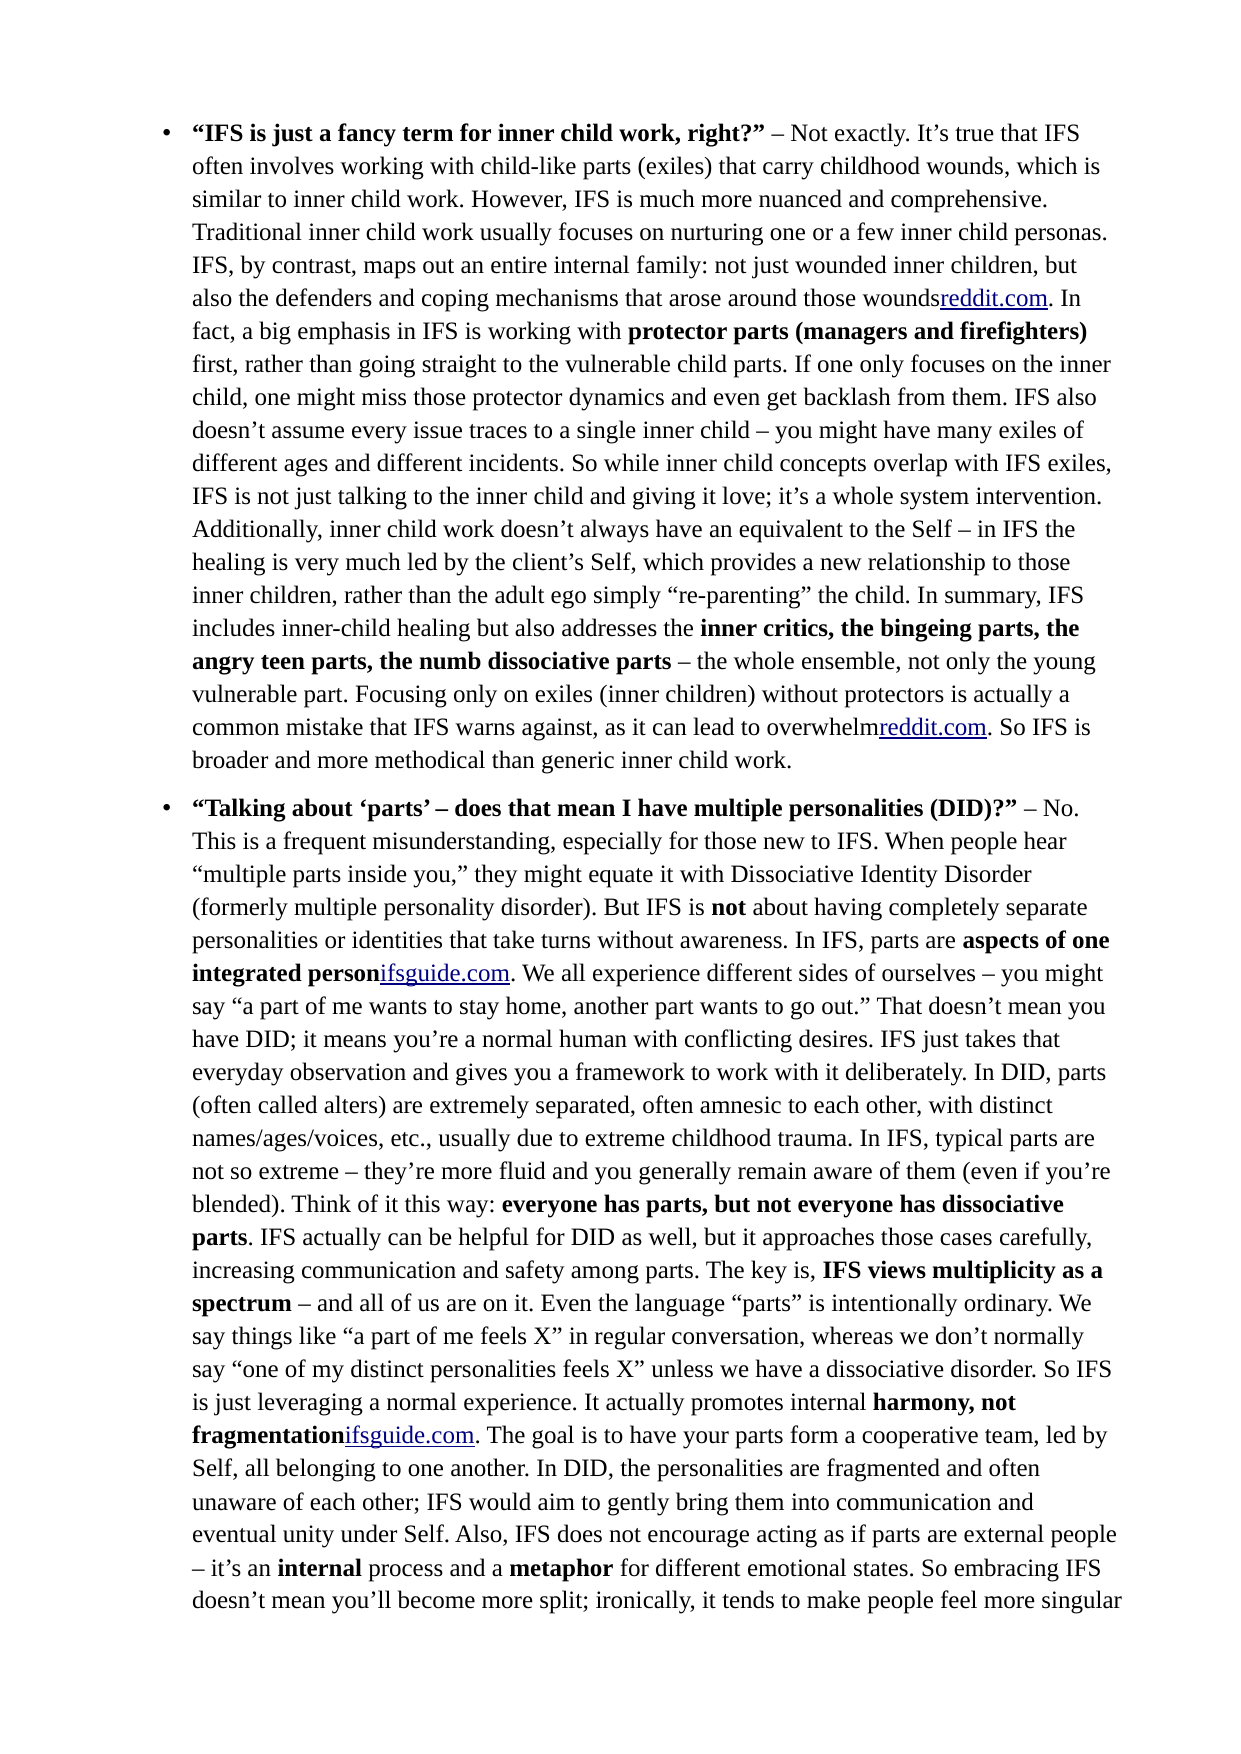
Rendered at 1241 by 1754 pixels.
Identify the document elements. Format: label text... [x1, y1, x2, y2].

list “IFS is just a fancy term for inner child work, right?” – Not exactly. It’s true that IFS often involves working with child-like parts (exiles) that carry childhood wounds, which is similar to inner child work. However, IFS is much more nuanced and comprehensive. Traditional inner child work usually focuses on nurturing one or a few inner child personas. IFS, by contrast, maps out an entire internal family: not just wounded inner children, but also the defenders and coping mechanisms that arose around those woundsreddit.com. In fact, a big emphasis in IFS is working with protector parts (managers and firefighters) first, rather than going straight to the vulnerable child parts. If one only focuses on the inner child, one might miss those protector dynamics and even get backlash from them. IFS also doesn’t assume every issue traces to a single inner child – you might have many exiles of different ages and different incidents. So while inner child concepts overlap with IFS exiles, IFS is not just talking to the inner child and giving it love; it’s a whole system intervention. Additionally, inner child work doesn’t always have an equivalent to the Self – in IFS the healing is very much led by the client’s Self, which provides a new relationship to those inner children, rather than the adult ego simply “re-parenting” the child. In summary, IFS includes inner-child healing but also addresses the inner critics, the bingeing parts, the angry teen parts, the numb dissociative parts – the whole ensemble, not only the young vulnerable part. Focusing only on exiles (inner children) without protectors is actually a common mistake that IFS warns against, as it can lead to overwhelmreddit.com. So IFS is broader and more methodical than generic inner child work. [162, 118, 1122, 774]
list “Talking about ‘parts’ – does that mean I have multiple personalities (DID)?” – No. This is a frequent misunderstanding, especially for those new to IFS. When people hear “multiple parts inside you,” they might equate it with Dissociative Identity Disorder (formerly multiple personality disorder). But IFS is not about having completely separate personalities or identities that take turns without awareness. In IFS, parts are aspects of one integrated personifsguide.com. We all experience different sides of ourselves – you might say “a part of me wants to stay home, another part wants to go out.” That doesn’t mean you have DID; it means you’re a normal human with conflicting desires. IFS just takes that everyday observation and gives you a framework to work with it deliberately. In DID, parts (often called alters) are extremely separated, often amnesic to each other, with distinct names/ages/voices, etc., usually due to extreme childhood trauma. In IFS, typical parts are not so extreme – they’re more fluid and you generally remain aware of them (even if you’re blended). Think of it this way: everyone has parts, but not everyone has dissociative parts. IFS actually can be helpful for DID as well, but it approaches those cases carefully, increasing communication and safety among parts. The key is, IFS views multiplicity as a spectrum – and all of us are on it. Even the language “parts” is intentionally ordinary. We say things like “a part of me feels X” in regular conversation, whereas we don’t normally say “one of my distinct personalities feels X” unless we have a dissociative disorder. So IFS is just leveraging a normal experience. It actually promotes internal harmony, not fragmentationifsguide.com. The goal is to have your parts form a cooperative team, led by Self, all belonging to one another. In DID, the personalities are fragmented and often unaware of each other; IFS would aim to gently bring them into communication and eventual unity under Self. Also, IFS does not encourage acting as if parts are external people – it’s an internal process and a metaphor for different emotional states. So embracing IFS doesn’t mean you’ll become more split; ironically, it tends to make people feel more singular [162, 793, 1122, 1614]
